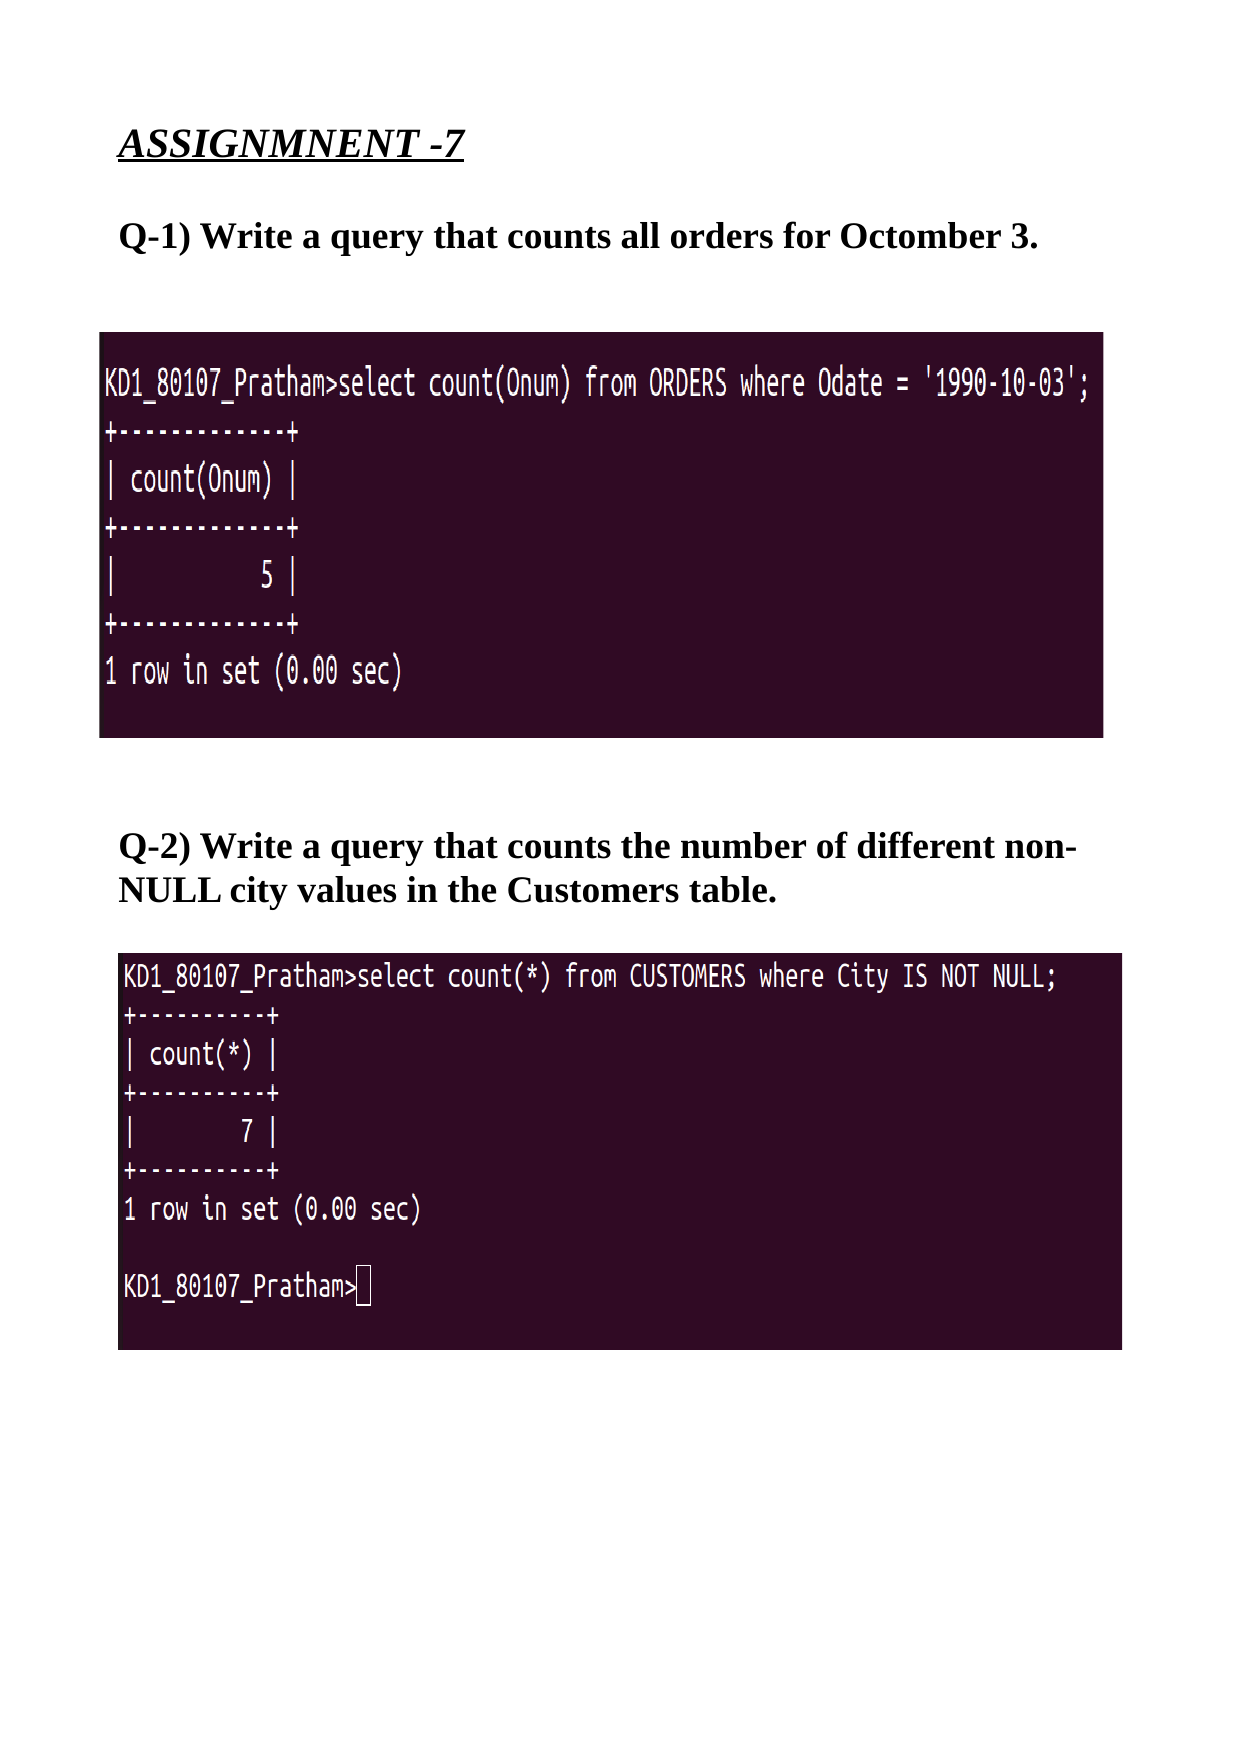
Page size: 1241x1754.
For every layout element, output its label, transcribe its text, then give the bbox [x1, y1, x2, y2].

picture [99, 332, 1104, 738]
text ASSIGNMNENT -7 [118, 118, 1122, 166]
text Q-1) Write a query that counts all orders for Octomber 3. [118, 214, 1122, 257]
text Q-2) Write a query that counts the number of different non-NULL city values in the Customers table. [118, 824, 1122, 910]
picture [118, 953, 1123, 1350]
